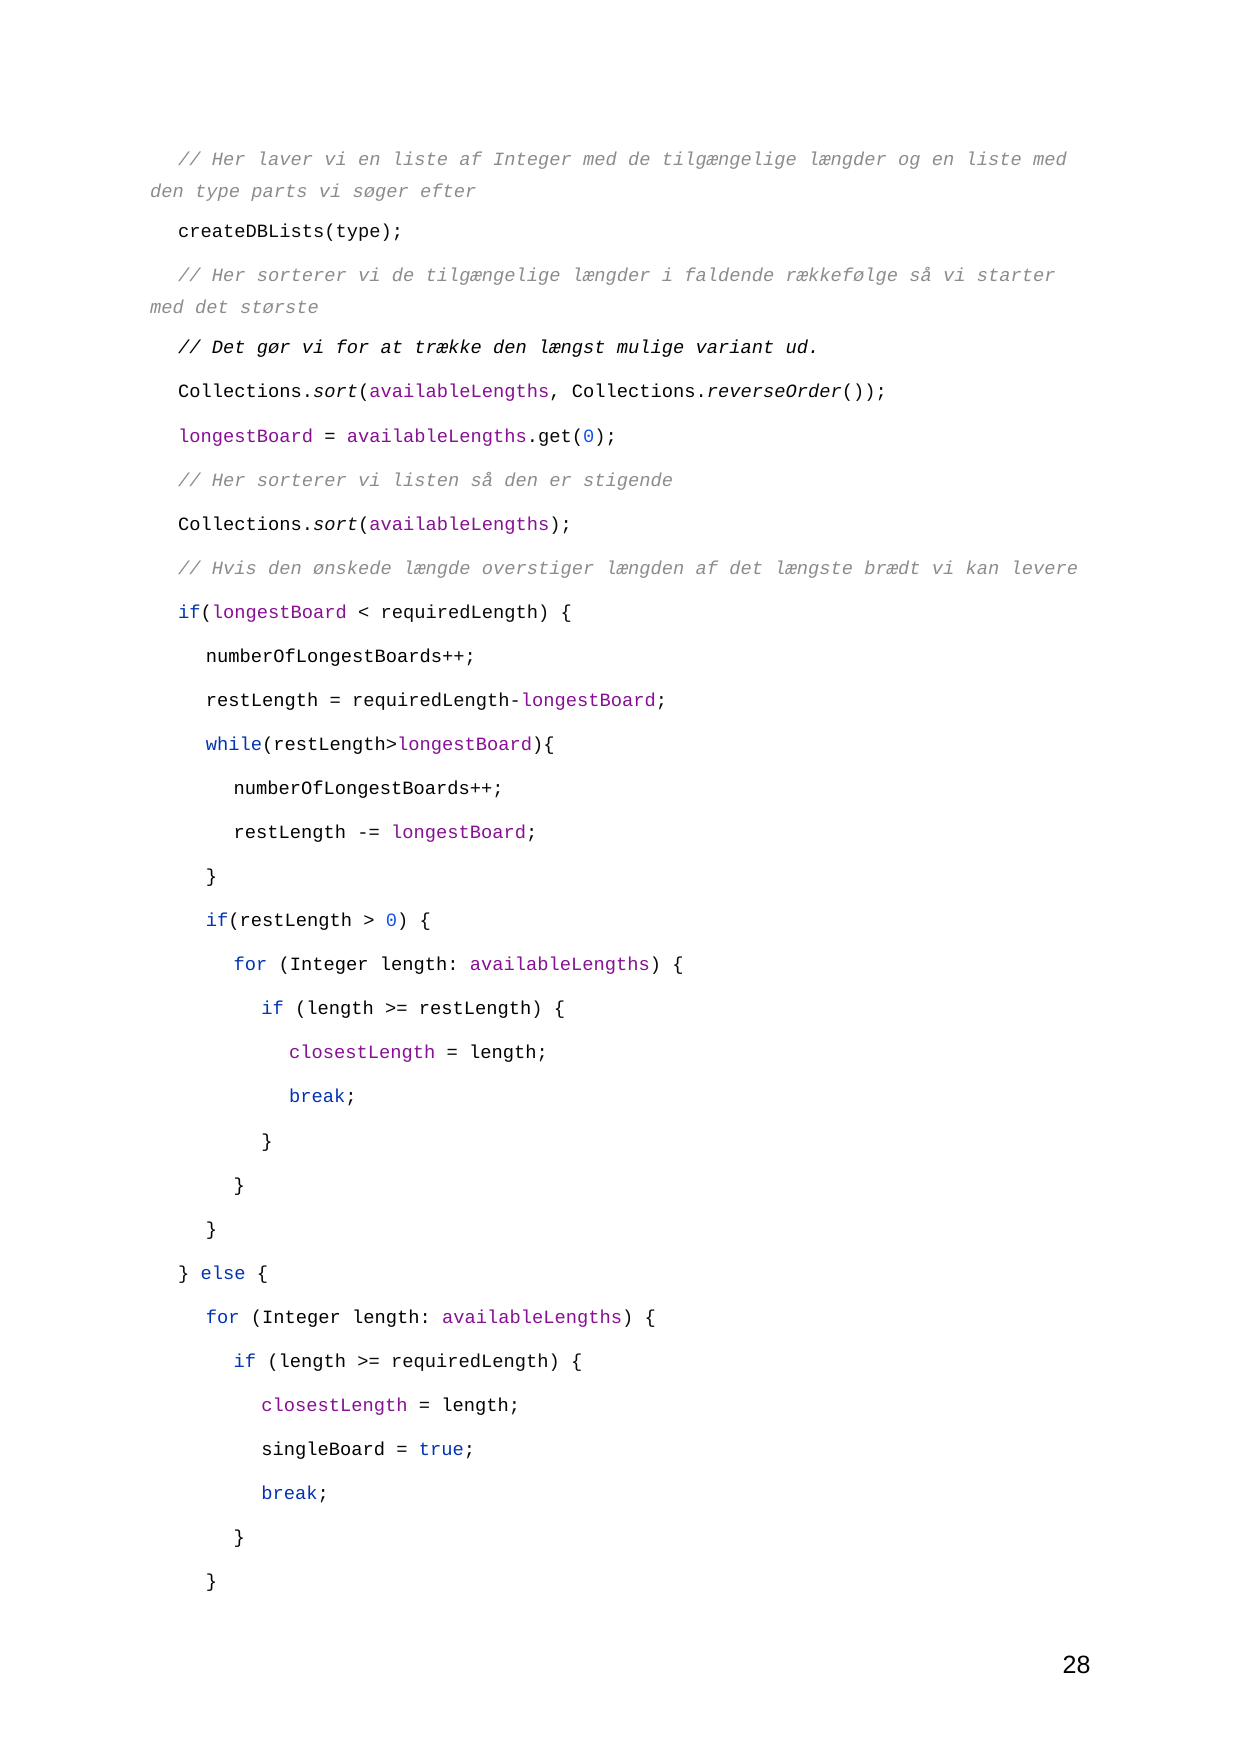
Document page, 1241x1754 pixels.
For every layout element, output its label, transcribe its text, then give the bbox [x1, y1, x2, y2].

text numberOfLongestBoards++; [150, 647, 1090, 668]
text restLength -= longestBoard; [150, 823, 1090, 844]
text if(restLength > 0) { [150, 911, 1090, 932]
text closestLength = length; [150, 1043, 1090, 1064]
text for (Integer length: availableLengths) { [150, 1308, 1090, 1329]
text // Her laver vi en liste af Integer med de tilgængelige længder og en liste med den type parts vi søger efter [150, 150, 1090, 203]
text if(longestBoard < requiredLength) { [150, 603, 1090, 624]
text for (Integer length: availableLengths) { [150, 955, 1090, 976]
text } [150, 1572, 1090, 1593]
text } [150, 1175, 1090, 1197]
text } [150, 1131, 1090, 1153]
text Collections.sort(availableLengths, Collections.reverseOrder()); [150, 382, 1090, 403]
text break; [150, 1087, 1090, 1108]
text // Her sorterer vi de tilgængelige længder i faldende rækkefølge så vi starter med det største [150, 266, 1090, 319]
text } [150, 1219, 1090, 1241]
text while(restLength>longestBoard){ [150, 735, 1090, 756]
text } [150, 1528, 1090, 1549]
text if (length >= requiredLength) { [150, 1352, 1090, 1373]
text createDBLists(type); [150, 222, 1090, 243]
text numberOfLongestBoards++; [150, 779, 1090, 800]
text // Her sorterer vi listen så den er stigende [150, 470, 1090, 492]
text } [150, 867, 1090, 888]
text closestLength = length; [150, 1396, 1090, 1417]
text restLength = requiredLength-longestBoard; [150, 691, 1090, 712]
text Collections.sort(availableLengths); [150, 514, 1090, 536]
text } else { [150, 1263, 1090, 1285]
text // Hvis den ønskede længde overstiger længden af det længste brædt vi kan levere [150, 558, 1090, 580]
text longestBoard = availableLengths.get(0); [150, 426, 1090, 448]
text break; [150, 1484, 1090, 1505]
text // Det gør vi for at trække den længst mulige variant ud. [150, 338, 1090, 359]
text singleBoard = true; [150, 1440, 1090, 1461]
text if (length >= restLength) { [150, 999, 1090, 1020]
